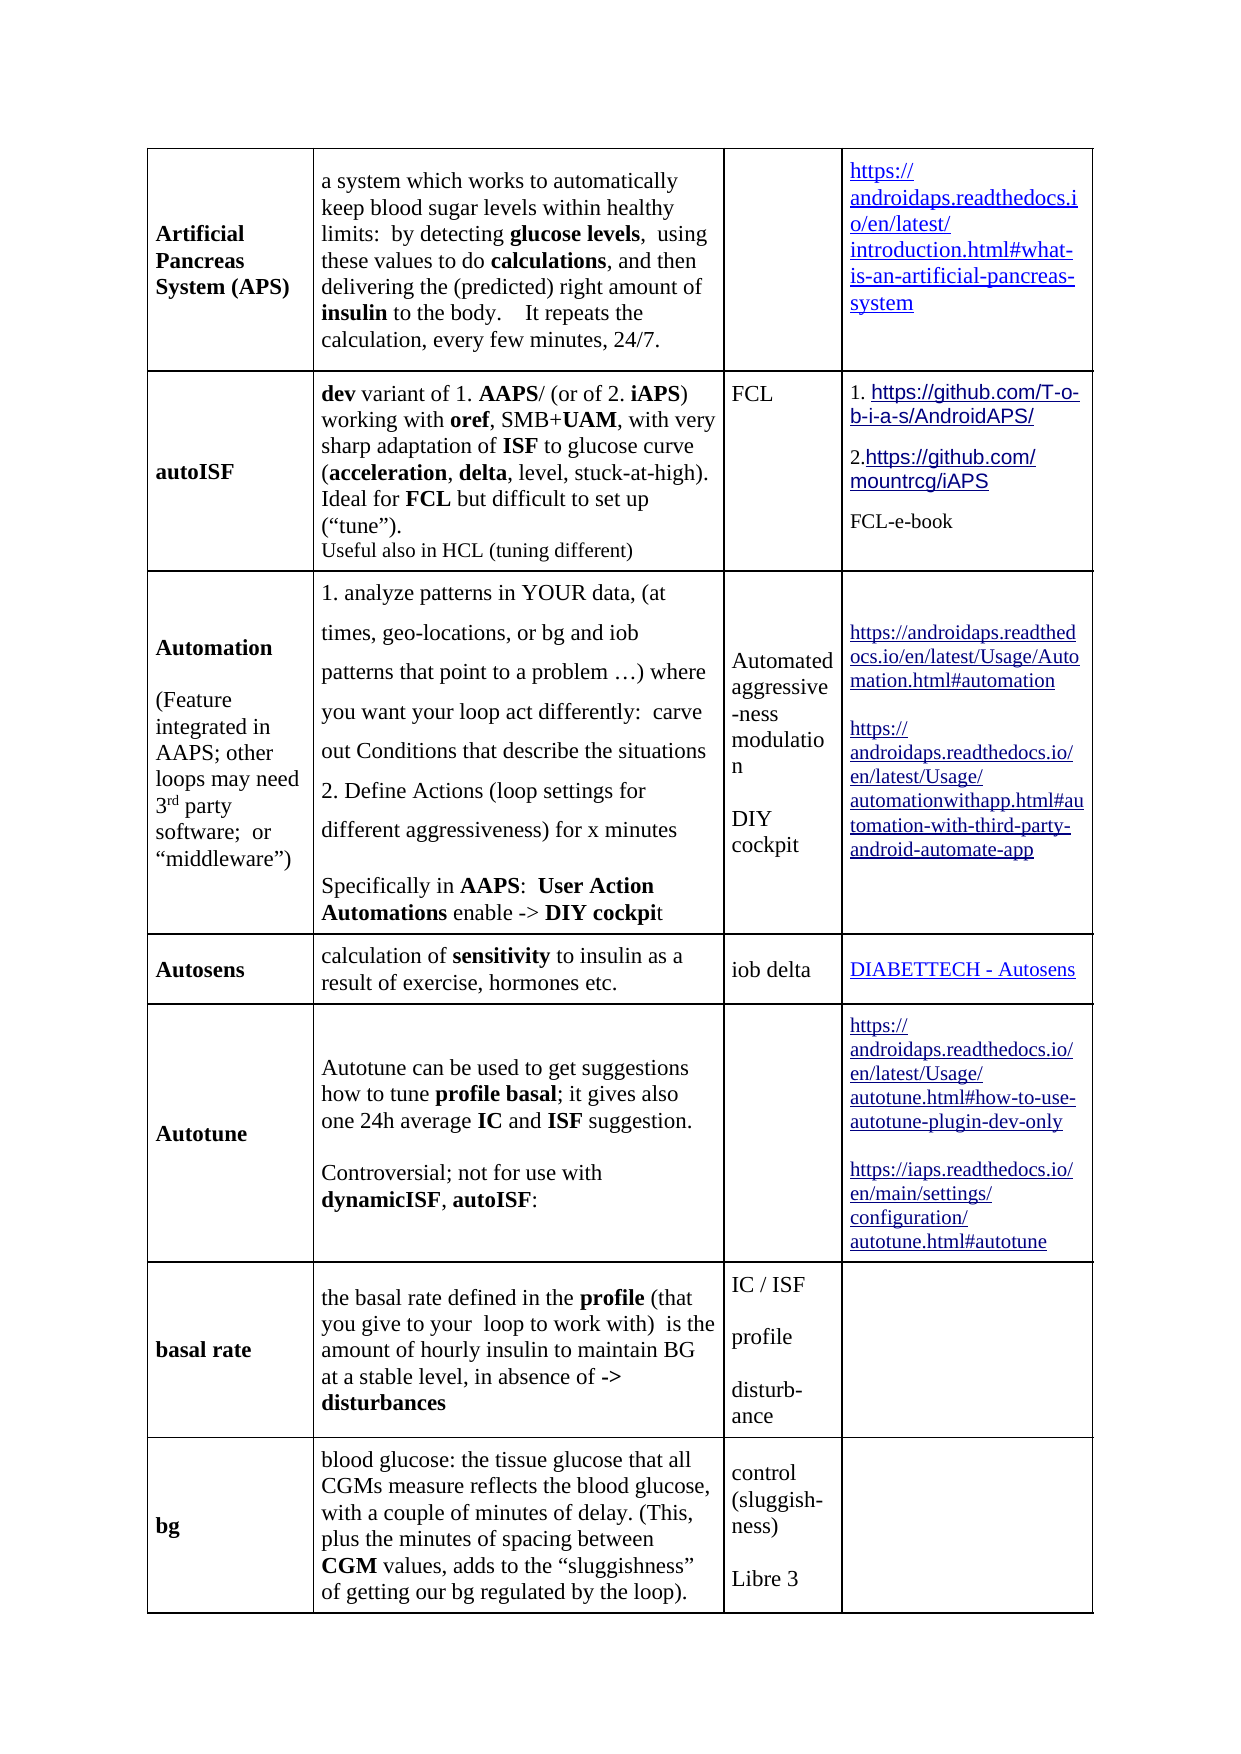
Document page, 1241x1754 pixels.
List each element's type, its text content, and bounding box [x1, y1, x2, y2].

table_cell Autosens [148, 935, 313, 1003]
table_cell Automation (Feature integrated in AAPS; other loops may need 3rd party software; or “middleware”) [148, 572, 313, 933]
table_cell Autotune can be used to get suggestions how to tune profile basal; it gives also one 24h average IC and ISF suggestion. Controversial; not for use with dynamicISF, autoISF: [314, 1005, 723, 1261]
table_cell Autotune [148, 1005, 313, 1261]
table_cell [725, 1005, 841, 1261]
table_cell calculation of sensitivity to insulin as a result of exercise, hormones etc. [314, 935, 723, 1003]
table_cell FCL [725, 372, 841, 570]
table_cell [725, 149, 841, 370]
table_cell the basal rate defined in the profile (that you give to your loop to work with) is the amount of hourly insulin to maintain BG at a stable level, in absence of -> disturbances [314, 1263, 723, 1437]
table_cell basal rate [148, 1263, 313, 1437]
table_cell IC / ISF profile disturb-ance [725, 1263, 841, 1437]
table_cell autoISF [148, 372, 313, 570]
table_cell bg [148, 1438, 313, 1612]
table_cell blood glucose: the tissue glucose that all CGMs measure reflects the blood glucose, with a couple of minutes of delay. (This, plus the minutes of spacing between CGM values, adds to the “sluggishness” of getting our bg regulated by the loop). [314, 1438, 723, 1612]
table_cell a system which works to automatically keep blood sugar levels within healthy limits: by detecting glucose levels, using these values to do calculations, and then delivering the (predicted) right amount of insulin to the body. It repeats the calculation, every few minutes, 24/7. [314, 149, 723, 370]
table_cell [843, 1263, 1092, 1437]
table_cell Artificial Pancreas System (APS) [148, 149, 313, 370]
table_cell https://androidaps.readthedocs.io/en/latest/Usage/autotune.html#how-to-use-autotune-plugin-dev-only https://iaps.readthedocs.io/en/main/settings/configuration/autotune.html#autotune [843, 1005, 1092, 1261]
table_cell 1. https://github.com/T-o-b-i-a-s/AndroidAPS/ 2.https://github.com/mountrcg/iAPS FCL-e-book [843, 372, 1092, 570]
table_cell dev variant of 1. AAPS/ (or of 2. iAPS) working with oref, SMB+UAM, with very sharp adaptation of ISF to glucose curve (acceleration, delta, level, stuck-at-high). Ideal for FCL but difficult to set up (“tune”). Useful also in HCL (tuning different) [314, 372, 723, 570]
table_cell https://androidaps.readthedocs.io/en/latest/introduction.html#what-is-an-artificial-pancreas-system [843, 149, 1092, 370]
table_cell https://androidaps.readthedocs.io/en/latest/Usage/Automation.html#automation https://androidaps.readthedocs.io/en/latest/Usage/automationwithapp.html#automation-with-third-party-android-automate-app [843, 572, 1092, 933]
table_cell control (sluggish-ness) Libre 3 [725, 1438, 841, 1612]
table_cell DIABETTECH - Autosens [843, 935, 1092, 1003]
table_cell 1. analyze patterns in YOUR data, (at times, geo-locations, or bg and iob patterns that point to a problem …) where you want your loop act differently: carve out Conditions that describe the situations 2. Define Actions (loop settings for different aggressiveness) for x minutes Specifically in AAPS: User Action Automations enable -> DIY cockpit [314, 572, 723, 933]
table_cell [843, 1438, 1092, 1612]
table_cell Automated aggressive-ness modulation DIY cockpit [725, 572, 841, 933]
table_cell iob delta [725, 935, 841, 1003]
